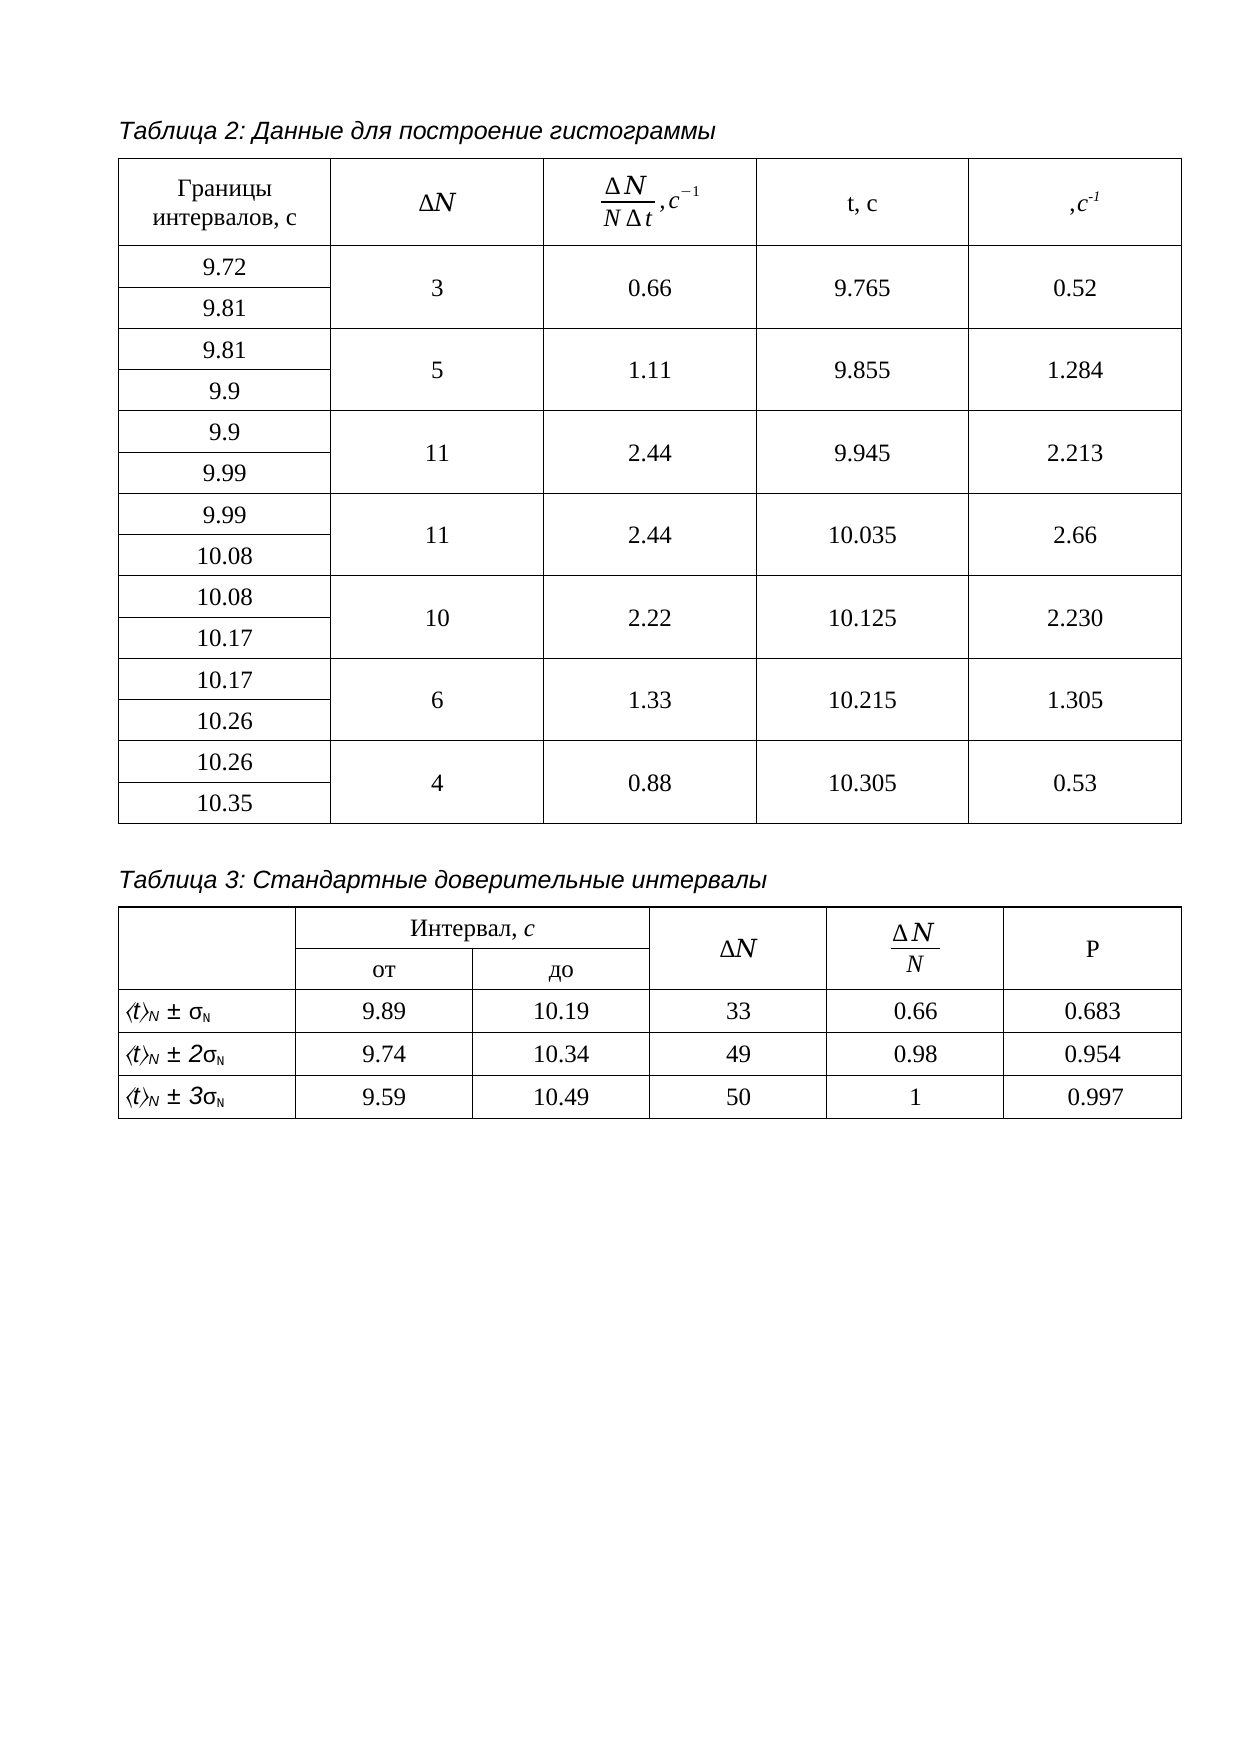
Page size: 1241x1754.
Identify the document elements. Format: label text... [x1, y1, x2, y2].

table_cell 50 [650, 1076, 826, 1117]
text Таблица 3: Стандартные доверительные интервалы [118, 865, 1181, 894]
table_cell 9.99 [119, 453, 330, 493]
table_header [827, 908, 1003, 989]
table_cell 4 [331, 741, 543, 823]
table_header P [1004, 908, 1181, 989]
table_header 𝜌, c-1 [969, 159, 1181, 245]
table_header Интервал, с [296, 908, 649, 948]
table_cell 10.305 [757, 741, 968, 823]
table_cell 10.17 [119, 618, 330, 658]
table_cell 9.99 [119, 494, 330, 534]
table_cell до [473, 949, 649, 989]
table_cell 〈t〉N ± σN [119, 990, 295, 1032]
table_cell 9.59 [296, 1076, 472, 1117]
table_cell от [296, 949, 472, 989]
table_cell 5 [331, 329, 543, 410]
table_cell 0.66 [544, 246, 756, 328]
table_cell 9.9 [119, 411, 330, 452]
table_cell 11 [331, 411, 543, 493]
table_cell 1.11 [544, 329, 756, 410]
table_cell 10.34 [473, 1033, 649, 1074]
table_cell 2.66 [969, 494, 1181, 575]
table_cell 10.49 [473, 1076, 649, 1117]
table_cell 10.08 [119, 576, 330, 617]
table_cell 9.72 [119, 246, 330, 287]
table_cell 9.81 [119, 329, 330, 369]
table_cell 10.35 [119, 783, 330, 823]
table_header Границы интервалов, с [119, 159, 330, 245]
table_cell 〈t〉N ± 3σN [119, 1076, 295, 1117]
table_cell 9.765 [757, 246, 968, 328]
table_cell 10.26 [119, 700, 330, 740]
table_cell 10.035 [757, 494, 968, 575]
table_header t, c [757, 159, 968, 245]
table_cell 0.98 [827, 1033, 1003, 1074]
table_cell 2.230 [969, 576, 1181, 658]
table_header [544, 159, 756, 245]
table_cell 9.74 [296, 1033, 472, 1074]
table_cell 9.89 [296, 990, 472, 1032]
table_cell 2.22 [544, 576, 756, 658]
table_cell 0.683 [1004, 990, 1181, 1032]
table_cell 2.44 [544, 494, 756, 575]
table_cell 33 [650, 990, 826, 1032]
table_cell 10.19 [473, 990, 649, 1032]
table_cell 6 [331, 659, 543, 740]
table_cell 0.53 [969, 741, 1181, 823]
table_cell 10.08 [119, 535, 330, 575]
table_cell 1 [827, 1076, 1003, 1117]
table_cell 1.284 [969, 329, 1181, 410]
table_header ∆𝑁 [331, 159, 543, 245]
table_cell 49 [650, 1033, 826, 1074]
table_cell 3 [331, 246, 543, 328]
table_cell 10.26 [119, 741, 330, 782]
table_header [119, 908, 295, 989]
table_cell 1.305 [969, 659, 1181, 740]
text Таблица 2: Данные для построение гистограммы [118, 116, 1181, 145]
table_cell 9.855 [757, 329, 968, 410]
table_cell 0.997 [1004, 1076, 1181, 1117]
table_cell 10 [331, 576, 543, 658]
table_cell 2.44 [544, 411, 756, 493]
table_cell 10.215 [757, 659, 968, 740]
table_header ∆𝑁 [650, 908, 826, 989]
table_cell 10.17 [119, 659, 330, 699]
table_cell 9.81 [119, 288, 330, 328]
table_cell 11 [331, 494, 543, 575]
table_cell 9.945 [757, 411, 968, 493]
table_cell 1.33 [544, 659, 756, 740]
table_cell 0.88 [544, 741, 756, 823]
table_cell 0.954 [1004, 1033, 1181, 1074]
table_cell 0.52 [969, 246, 1181, 328]
table_cell 0.66 [827, 990, 1003, 1032]
table_cell 2.213 [969, 411, 1181, 493]
table_cell 10.125 [757, 576, 968, 658]
table_cell 〈t〉N ± 2σN [119, 1033, 295, 1074]
table_cell 9.9 [119, 370, 330, 410]
